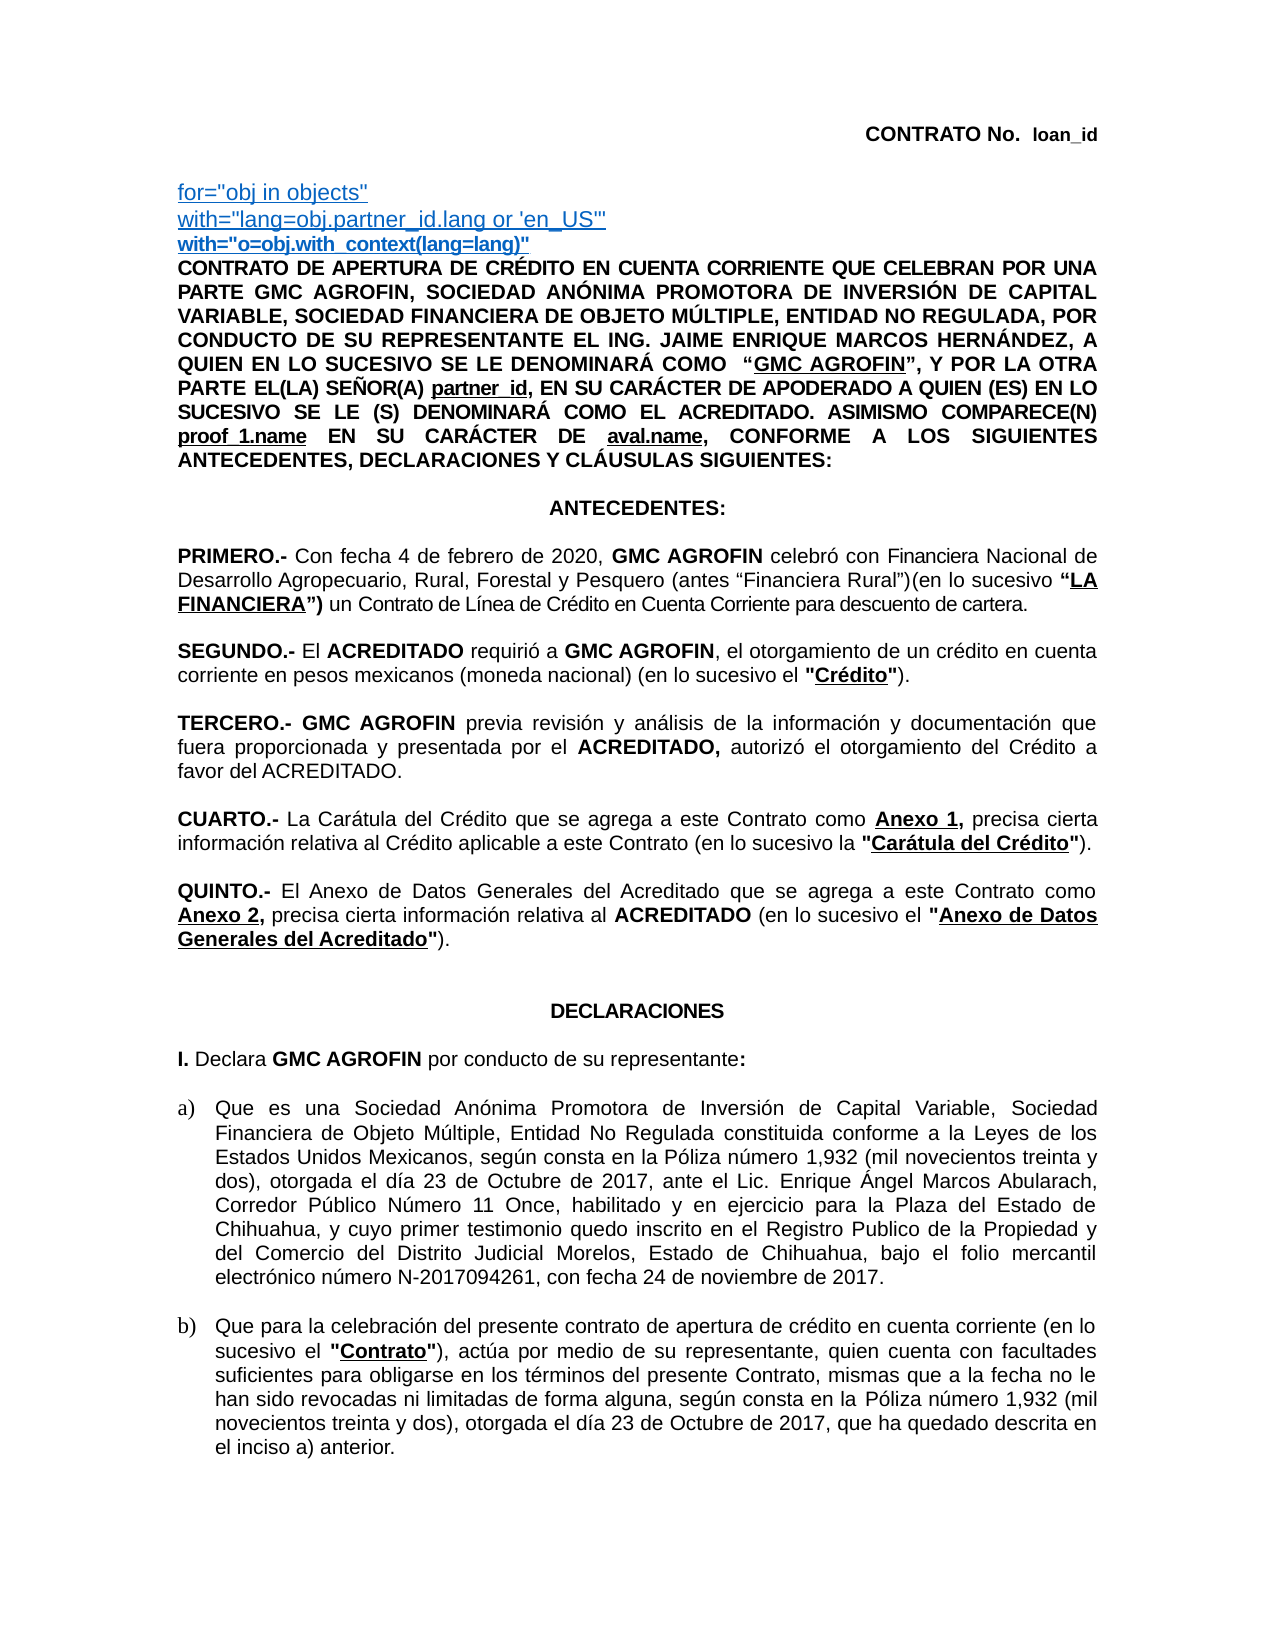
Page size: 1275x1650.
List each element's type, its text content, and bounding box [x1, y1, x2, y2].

text with="lang=obj.partner_id.lang or 'en_US'" [177, 206, 1098, 232]
text TERCERO.- GMC AGROFIN previa revisión y análisis de la información y documentación que fuera proporcionada y presentada por el ACREDITADO, autorizó el otorgamiento del Crédito a favor del ACREDITADO. [177, 711, 1098, 783]
text SEGUNDO.- El ACREDITADO requirió a GMC AGROFIN, el otorgamiento de un crédito en cuenta corriente en pesos mexicanos (moneda nacional) (en lo sucesivo el "Crédito"). [177, 639, 1098, 687]
text with="o=obj.with_context(lang=lang)" [177, 232, 1098, 256]
text QUINTO.- El Anexo de Datos Generales del Acreditado que se agrega a este Contrato como Anexo 2, precisa cierta información relativa al ACREDITADO (en lo sucesivo el "Anexo de Datos Generales del Acreditado"). [177, 879, 1098, 951]
list Que es una Sociedad Anónima Promotora de Inversión de Capital Variable, Sociedad Financiera de Objeto Múltiple, Entidad No Regulada constituida conforme a la Leyes de los Estados Unidos Mexicanos, según consta en la Póliza número 1,932 (mil novecientos treinta y dos), otorgada el día 23 de Octubre de 2017, ante el Lic. Enrique Ángel Marcos Abularach, Corredor Público Número 11 Once, habilitado y en ejercicio para la Plaza del Estado de Chihuahua, y cuyo primer testimonio quedo inscrito en el Registro Publico de la Propiedad y del Comercio del Distrito Judicial Morelos, Estado de Chihuahua, bajo el folio mercantil electrónico número N-2017094261, con fecha 24 de noviembre de 2017. [177, 1094, 1098, 1288]
text DECLARACIONES [177, 999, 1098, 1023]
text ANTECEDENTES: [177, 496, 1098, 519]
list Que para la celebración del presente contrato de apertura de crédito en cuenta corriente (en lo sucesivo el "Contrato"), actúa por medio de su representante, quien cuenta con facultades suficientes para obligarse en los términos del presente Contrato, mismas que a la fecha no le han sido revocadas ni limitadas de forma alguna, según consta en la Póliza número 1,932 (mil novecientos treinta y dos), otorgada el día 23 de Octubre de 2017, que ha quedado descrita en el inciso a) anterior. [177, 1312, 1098, 1459]
text CONTRATO DE APERTURA DE CRÉDITO EN CUENTA CORRIENTE QUE CELEBRAN POR UNA PARTE GMC AGROFIN, SOCIEDAD ANÓNIMA PROMOTORA DE INVERSIÓN DE CAPITAL VARIABLE, SOCIEDAD FINANCIERA DE OBJETO MÚLTIPLE, ENTIDAD NO REGULADA, POR CONDUCTO DE SU REPRESENTANTE EL ING. JAIME ENRIQUE MARCOS HERNÁNDEZ, A QUIEN EN LO SUCESIVO SE LE DENOMINARÁ COMO “GMC AGROFIN”, Y POR LA OTRA PARTE EL(LA) SEÑOR(A) partner_id, EN SU CARÁCTER DE APODERADO A QUIEN (ES) EN LO SUCESIVO SE LE (S) DENOMINARÁ COMO EL ACREDITADO. ASIMISMO COMPARECE(N) proof_1.name EN SU CARÁCTER DE aval.name, CONFORME A LOS SIGUIENTES ANTECEDENTES, DECLARACIONES Y CLÁUSULAS SIGUIENTES: [177, 256, 1098, 472]
text PRIMERO.- Con fecha 4 de febrero de 2020, GMC AGROFIN celebró con Financiera Nacional de Desarrollo Agropecuario, Rural, Forestal y Pesquero (antes “Financiera Rural”)(en lo sucesivo “LA FINANCIERA”) un Contrato de Línea de Crédito en Cuenta Corriente para descuento de cartera. [177, 543, 1098, 615]
text for="obj in objects" [177, 179, 1098, 206]
subtitle I. Declara GMC AGROFIN por conducto de su representante: [177, 1047, 1098, 1071]
text CUARTO.- La Carátula del Crédito que se agrega a este Contrato como Anexo 1, precisa cierta información relativa al Crédito aplicable a este Contrato (en lo sucesivo la "Carátula del Crédito"). [177, 807, 1098, 855]
